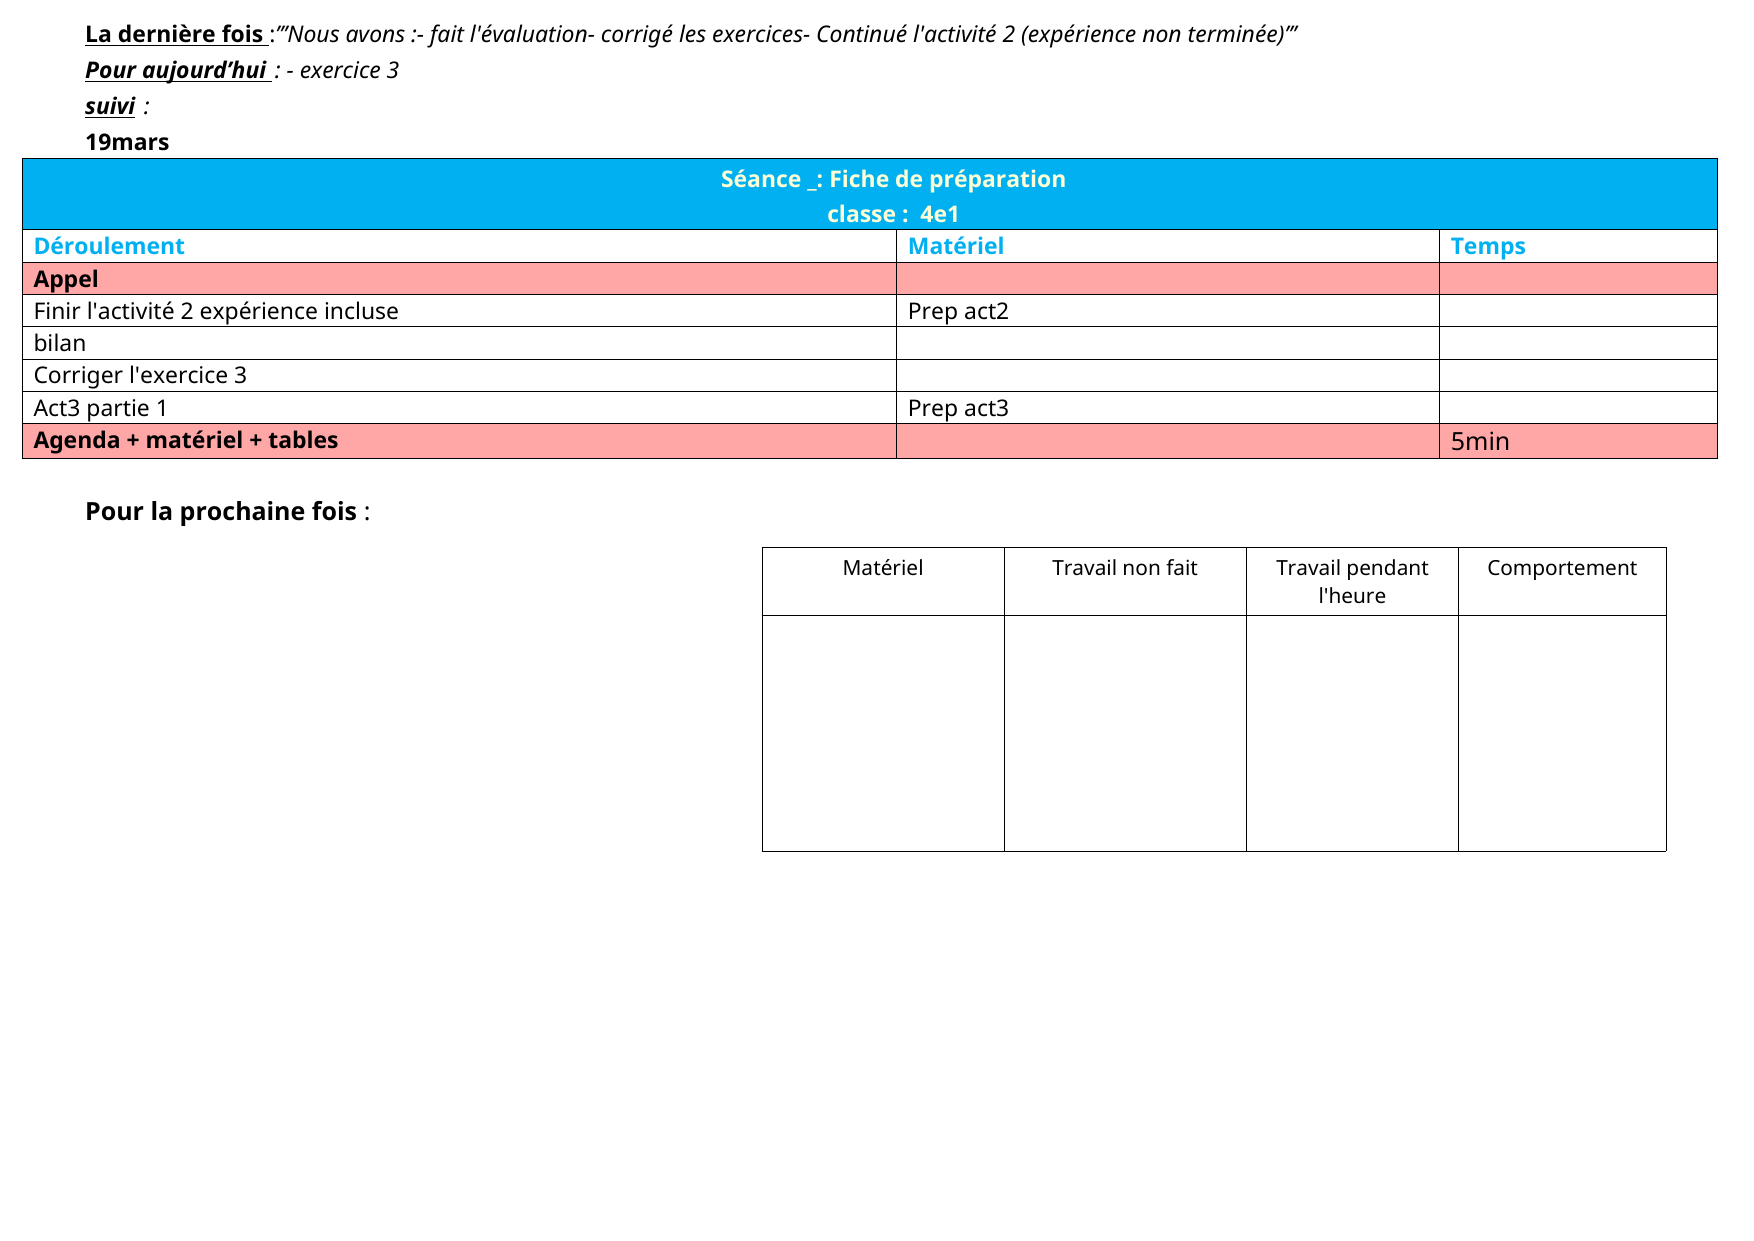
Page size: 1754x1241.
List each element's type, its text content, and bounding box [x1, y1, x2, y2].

table_cell Act3 partie 1 [23, 392, 896, 423]
table_cell [897, 327, 1439, 358]
table_cell [1440, 295, 1717, 326]
table_cell [1440, 327, 1717, 358]
text suivi : [85, 90, 1745, 121]
text Pour aujourd’hui : - exercice 3 [85, 54, 1745, 86]
table_cell Corriger l'exercice 3 [23, 360, 896, 391]
table_header Comportement [1459, 548, 1666, 615]
table_cell Agenda + matériel + tables [23, 424, 896, 458]
table_cell [897, 424, 1439, 458]
table_cell [1440, 360, 1717, 391]
table_cell Déroulement [23, 230, 896, 262]
table_header Travail non fait [1005, 548, 1246, 615]
table_cell Prep act3 [897, 392, 1439, 423]
table_cell bilan [23, 327, 896, 358]
table_cell [1005, 616, 1246, 851]
table_header Séance _: Fiche de préparation classe : 4e1 [23, 159, 1717, 229]
table_cell [1459, 616, 1666, 851]
table_cell [763, 616, 1004, 851]
table_cell Prep act2 [897, 295, 1439, 326]
table_cell Finir l'activité 2 expérience incluse [23, 295, 896, 326]
table_cell [1440, 263, 1717, 294]
table_cell [897, 263, 1439, 294]
table_cell Temps [1440, 230, 1717, 262]
table_cell Matériel [897, 230, 1439, 262]
table_cell Appel [23, 263, 896, 294]
text Pour la prochaine fois : [85, 493, 1745, 527]
table_cell [1440, 392, 1717, 423]
table_cell [1247, 616, 1458, 851]
table_header Matériel [763, 548, 1004, 615]
table_cell [897, 360, 1439, 391]
table_cell 5min [1440, 424, 1717, 458]
text 19mars [85, 126, 1754, 157]
text La dernière fois :’’’Nous avons :- fait l'évaluation- corrigé les exercices- Continué l'activité 2 (expérience non terminée)’’’ [85, 18, 1745, 49]
table_header Travail pendant l'heure [1247, 548, 1458, 615]
